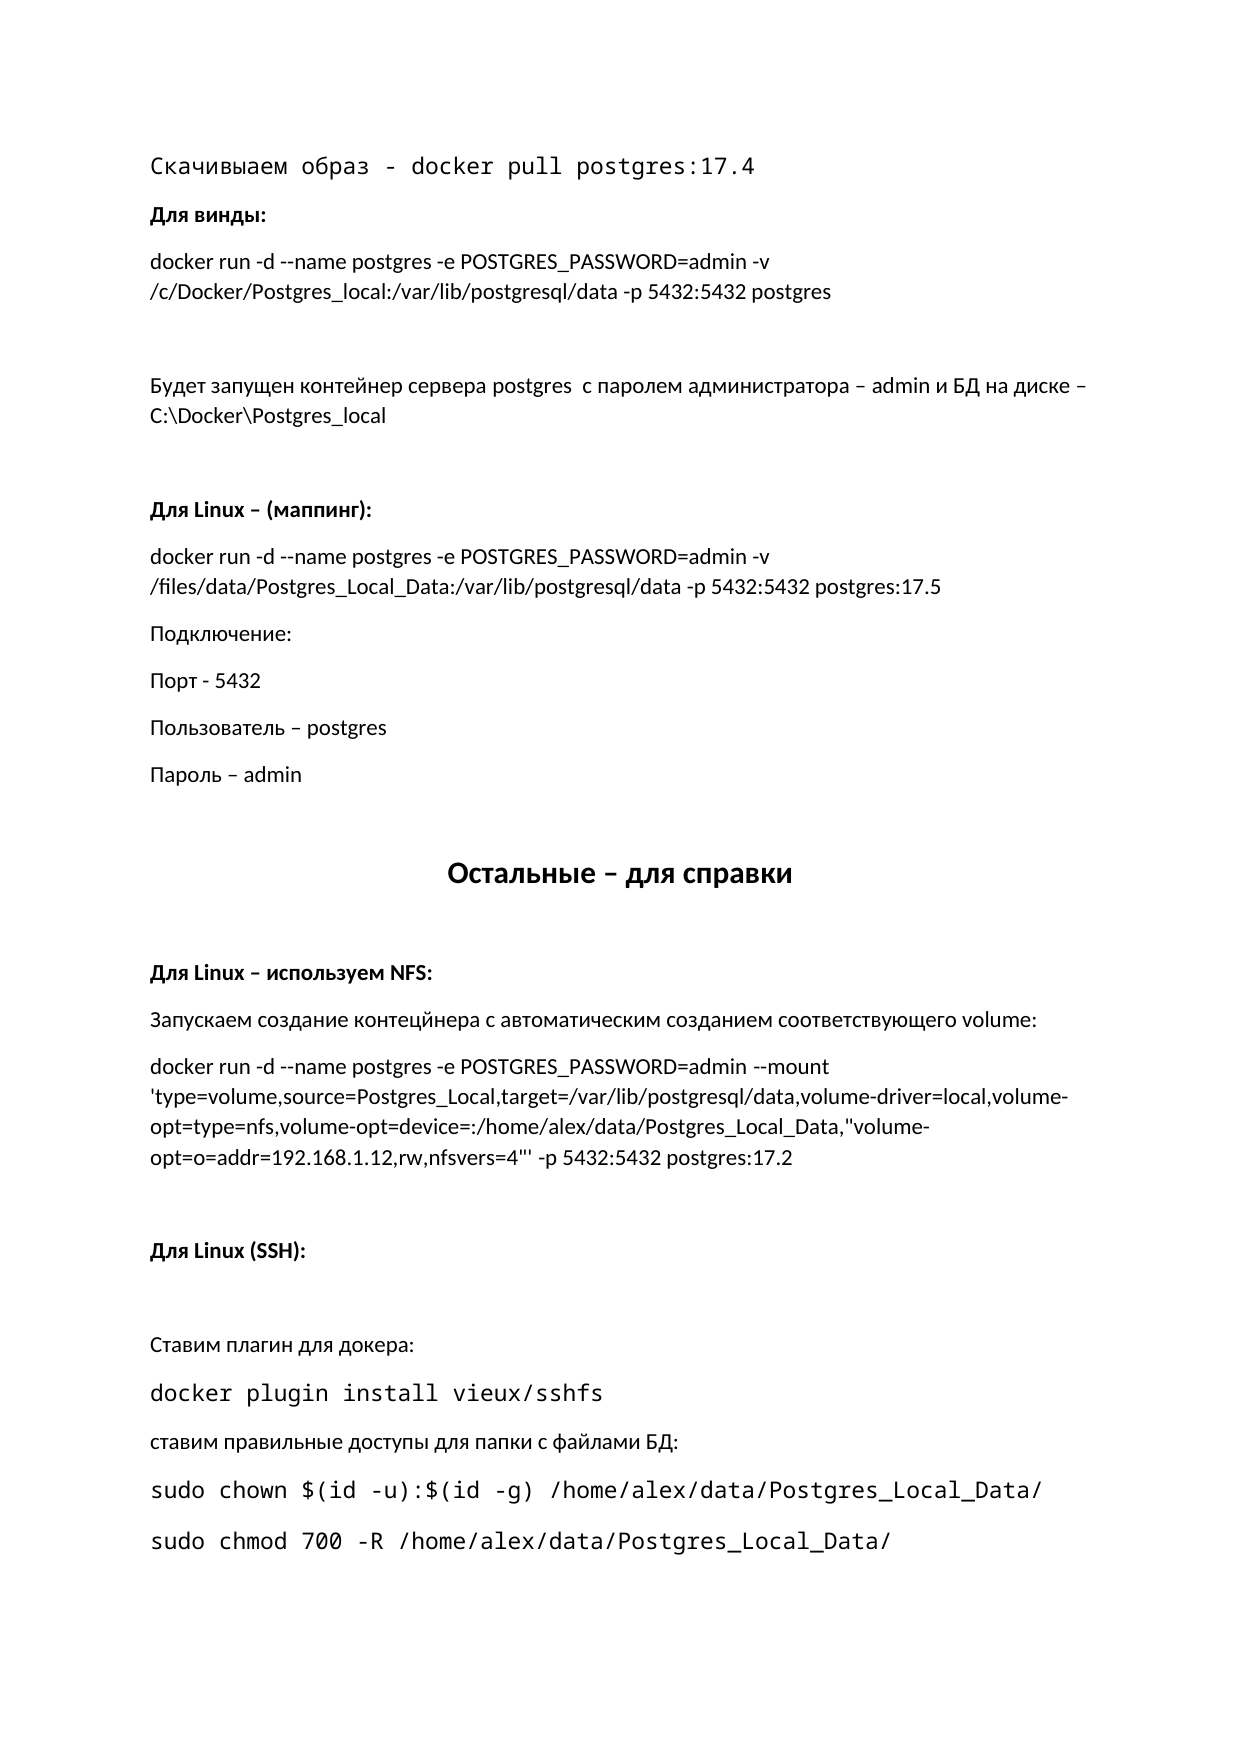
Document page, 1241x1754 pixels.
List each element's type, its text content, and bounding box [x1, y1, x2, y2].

text Пароль – admin [150, 760, 1090, 788]
text Для Linux (SSH): [150, 1236, 1090, 1264]
text Запускаем создание контецйнера с автоматическим созданием соответствующего volume: [150, 1005, 1090, 1033]
text Скачивыаем образ - docker pull postgres:17.4 [150, 150, 1090, 181]
text sudo chown $(id -u):$(id -g) /home/alex/data/Postgres_Local_Data/ [150, 1474, 1090, 1506]
text docker run -d --name postgres -e POSTGRES_PASSWORD=admin -v /files/data/Postgres_Local_Data:/var/lib/postgresql/data -p 5432:5432 postgres:17.5 [150, 542, 1090, 600]
text Будет запущен контейнер сервера postgres с паролем администратора – admin и БД на диске – C:\Docker\Postgres_local [150, 371, 1090, 429]
text Пользователь – postgres [150, 713, 1090, 741]
text ставим правильные доступы для папки с файлами БД: [150, 1427, 1090, 1455]
text Для винды: [150, 200, 1090, 228]
text Для Linux – (маппинг): [150, 495, 1090, 523]
text Ставим плагин для докера: [150, 1330, 1090, 1358]
text Порт - 5432 [150, 666, 1090, 694]
text docker run -d --name postgres -e POSTGRES_PASSWORD=admin --mount 'type=volume,source=Postgres_Local,target=/var/lib/postgresql/data,volume-driver=local,volume-opt=type=nfs,volume-opt=device=:/home/alex/data/Postgres_Local_Data,"volume-opt=o=addr=192.168.1.12,rw,nfsvers=4"' -p 5432:5432 postgres:17.2 [150, 1052, 1090, 1171]
text Для Linux – используем NFS: [150, 958, 1090, 986]
text Остальные – для справки [150, 853, 1090, 892]
text sudo chmod 700 -R /home/alex/data/Postgres_Local_Data/ [150, 1525, 1090, 1556]
text docker run -d --name postgres -e POSTGRES_PASSWORD=admin -v /c/Docker/Postgres_local:/var/lib/postgresql/data -p 5432:5432 postgres [150, 247, 1090, 306]
text Подключение: [150, 619, 1090, 647]
text docker plugin install vieux/sshfs [150, 1377, 1090, 1408]
